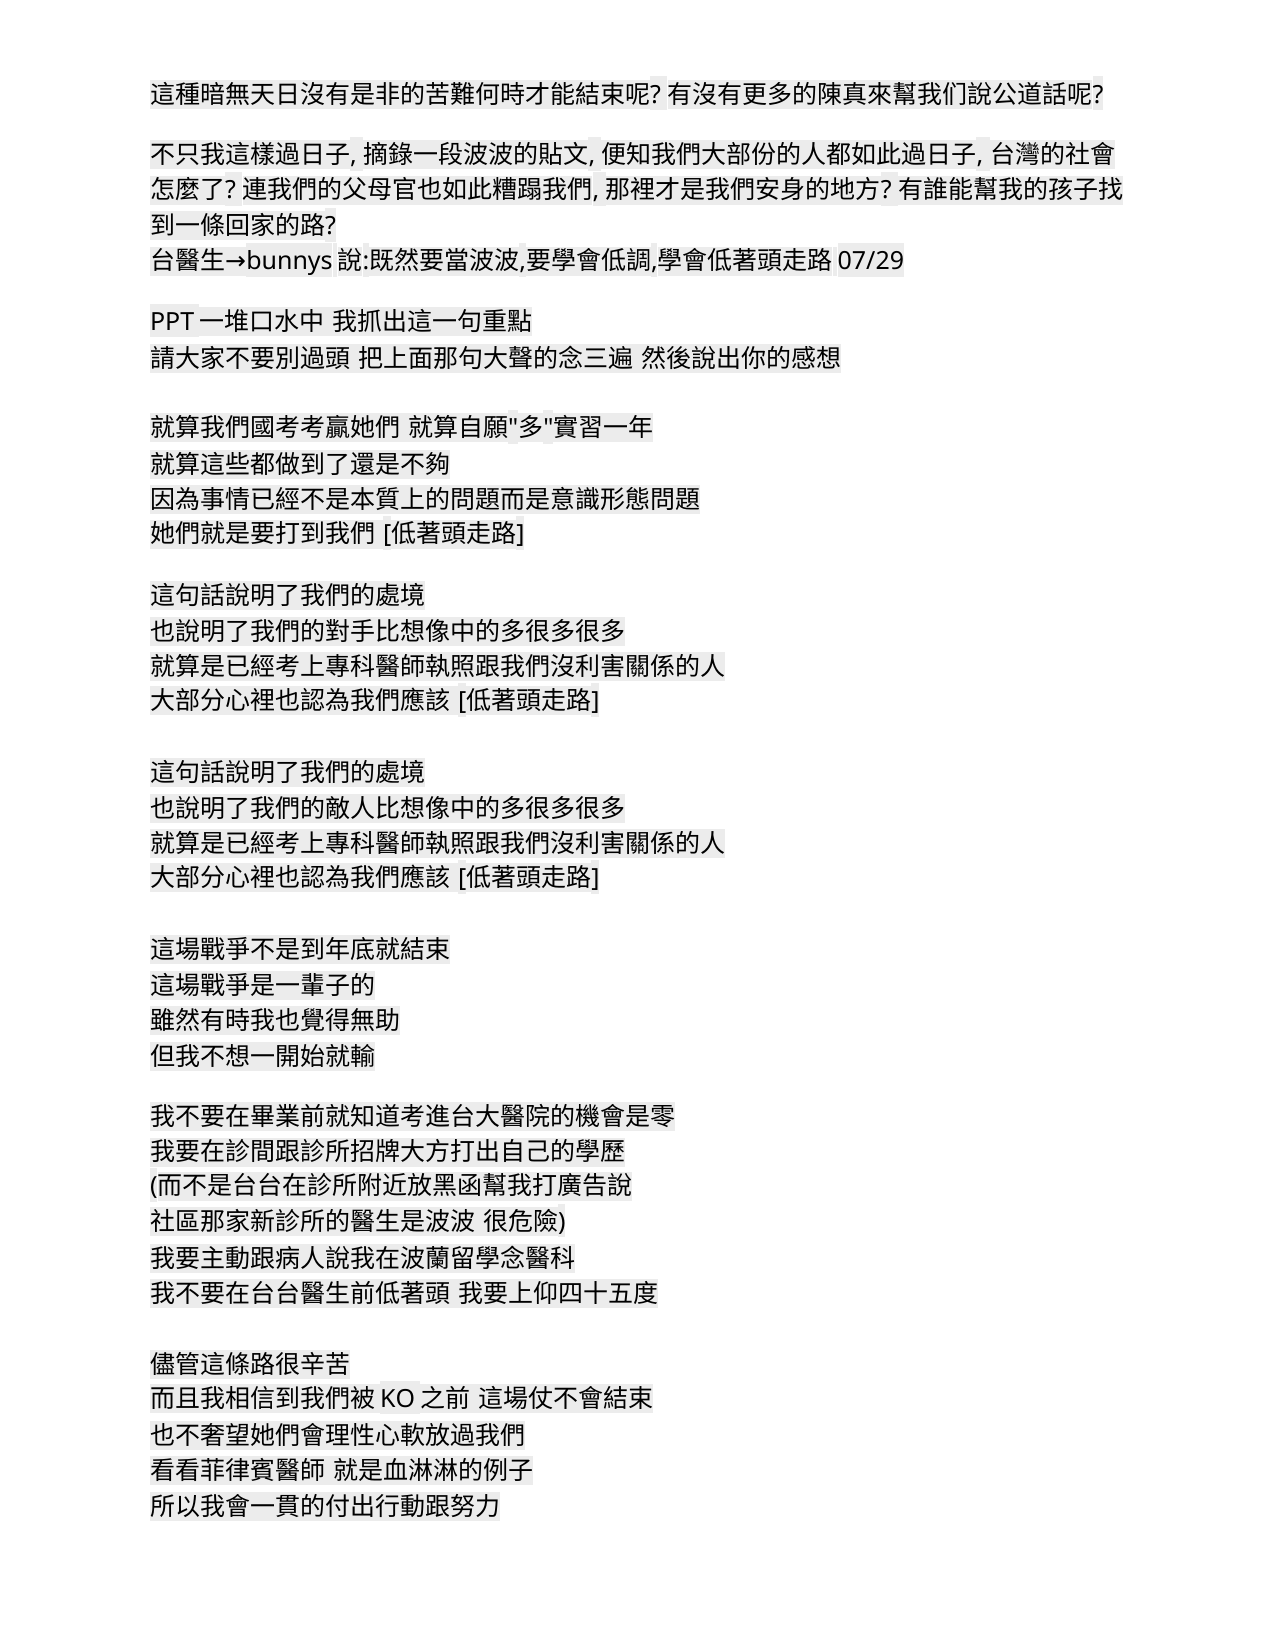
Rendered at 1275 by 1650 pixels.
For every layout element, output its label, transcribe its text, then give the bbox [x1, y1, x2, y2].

text 這句話說明了我們的處境 也說明了我們的對手比想像中的多很多很多 就算是已經考上專科醫師執照跟我們沒利害關係的人 大部分心裡也認為我們應該 [低著頭走路] 這句話說明了我們的處境 也說明了我們的敵人比想像中的多很多很多 就算是已經考上專科醫師執照跟我們沒利害關係的人 大部分心裡也認為我們應該 [低著頭走路] 這場戰爭不是到年底就結束 這場戰爭是一輩子的 雖然有時我也覺得無助 但我不想一開始就輸 [150, 575, 1125, 1071]
text PPT一堆口水中 我抓出這一句重點 請大家不要別過頭 把上面那句大聲的念三遍 然後說出你的感想 就算我們國考考贏她們 就算自願"多"實習一年 就算這些都做到了還是不夠 因為事情已經不是本質上的問題而是意識形態問題 她們就是要打到我們 [低著頭走路] [150, 302, 1125, 550]
text 不只我這樣過日子, 摘錄一段波波的貼文, 便知我們大部份的人都如此過日子, 台灣的社會怎麼了? 連我們的父母官也如此糟蹋我們, 那裡才是我們安身的地方? 有誰能幫我的孩子找到一條回家的路? 台醫生→bunnys說:既然要當波波,要學會低調,學會低著頭走路07/29 [150, 135, 1125, 277]
text 這種暗無天日沒有是非的苦難何時才能結束呢? 有沒有更多的陳真來幫我们說公道話呢? [150, 75, 1125, 110]
text 我不要在畢業前就知道考進台大醫院的機會是零 我要在診間跟診所招牌大方打出自己的學歷 (而不是台台在診所附近放黑函幫我打廣告說 社區那家新診所的醫生是波波 很危險) 我要主動跟病人說我在波蘭留學念醫科 我不要在台台醫生前低著頭 我要上仰四十五度 儘管這條路很辛苦 而且我相信到我們被KO之前 這場仗不會結束 也不奢望她們會理性心軟放過我們 看看菲律賓醫師 就是血淋淋的例子 所以我會一貫的付出行動跟努力 [150, 1096, 1125, 1521]
